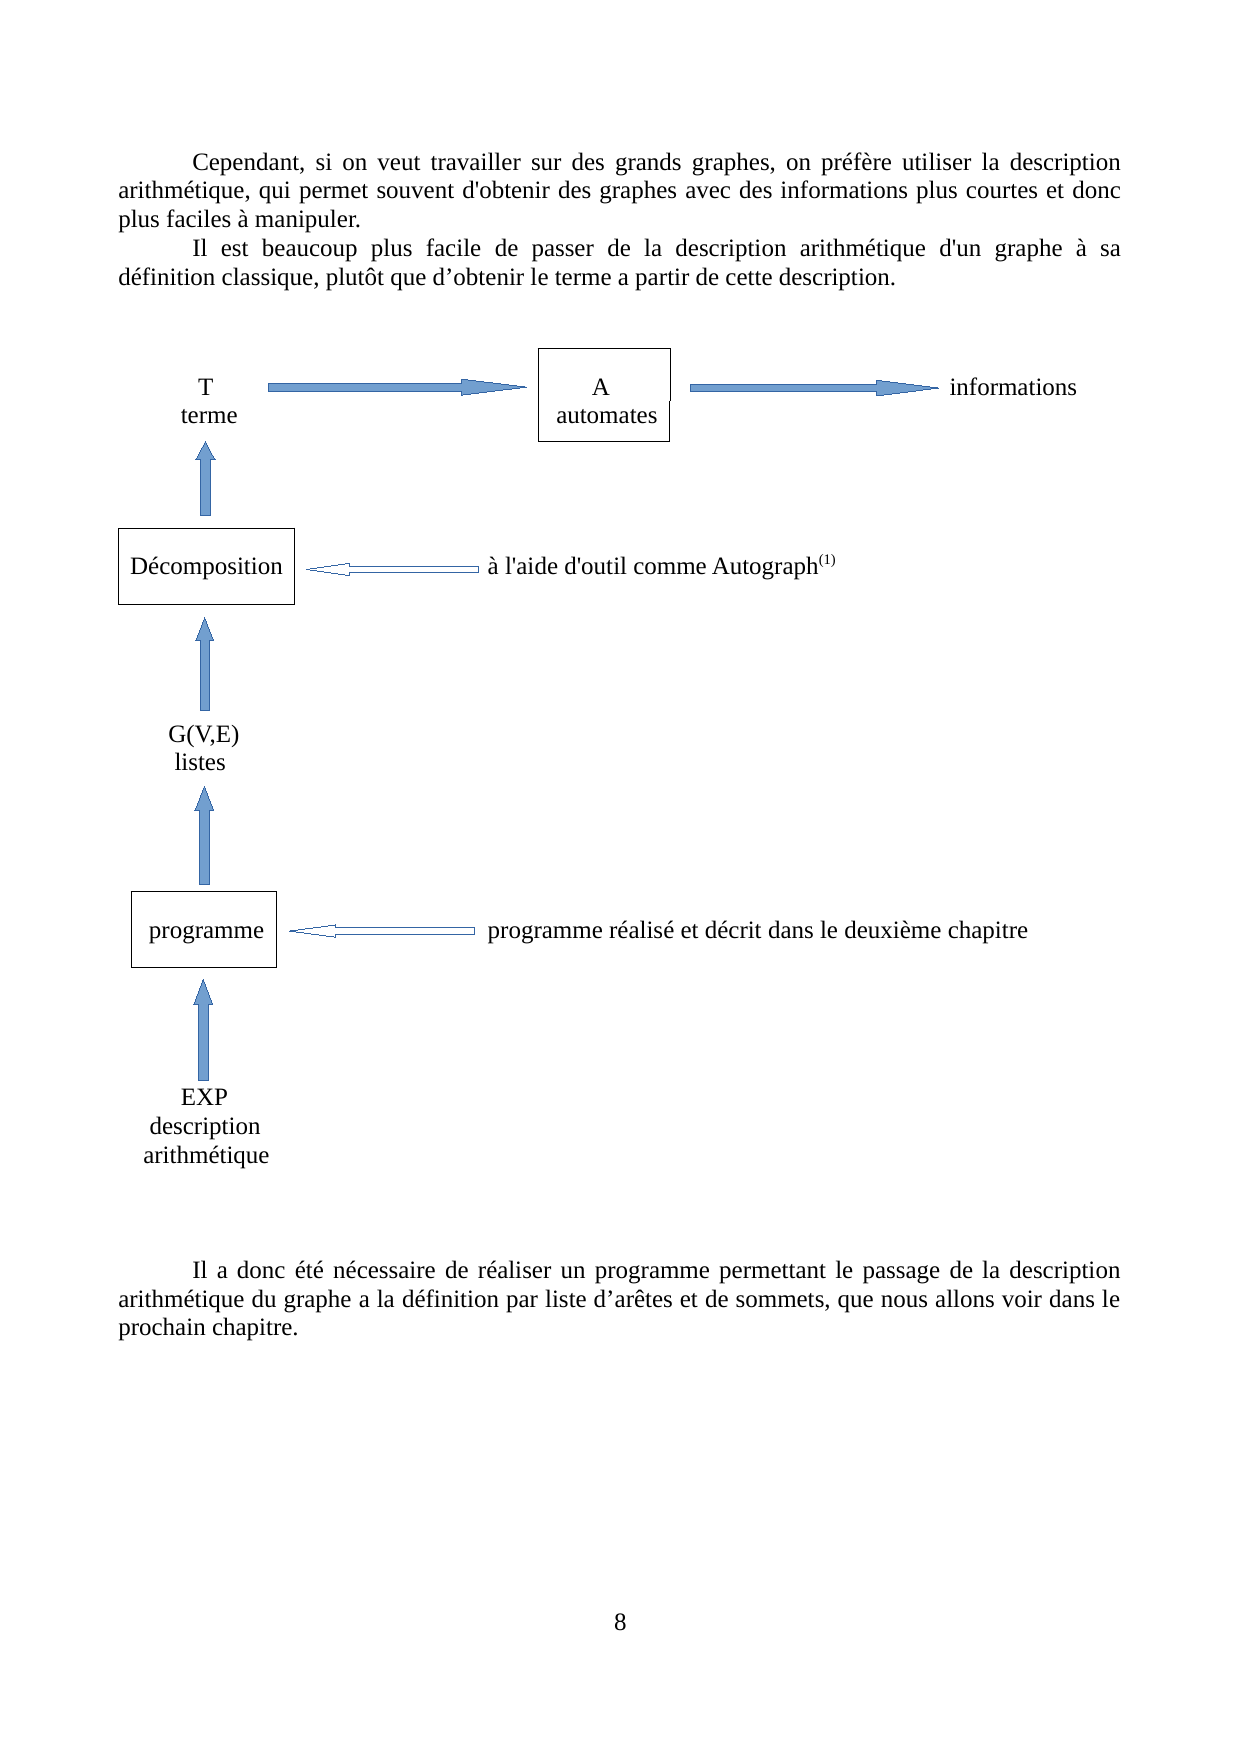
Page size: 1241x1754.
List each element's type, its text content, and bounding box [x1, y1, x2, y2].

text arithmétique [118, 1140, 1122, 1169]
text programme [132, 892, 276, 967]
text Décomposition [119, 529, 294, 604]
text G(V,E) [118, 719, 1122, 747]
text T [118, 348, 538, 401]
text Cependant, si on veut travailler sur des grands graphes, on préfère utiliser la description arithmétique, qui permet souvent d'obtenir des graphes avec des informations plus courtes et donc plus faciles à manipuler. [118, 147, 1122, 233]
text EXP [118, 1082, 1122, 1111]
text Il a donc été nécessaire de réaliser un programme permettant le passage de la description arithmétique du graphe a la définition par liste d’arêtes et de sommets, que nous allons voir dans le prochain chapitre. [118, 1255, 1122, 1341]
text informations [671, 348, 1122, 401]
text description [118, 1111, 1122, 1140]
text à l'aide d'outil comme Autograph(1) [295, 527, 1122, 604]
text A [539, 349, 670, 401]
text Il est beaucoup plus facile de passer de la description arithmétique d'un graphe à sa définition classique, plutôt que d’obtenir le terme a partir de cette description. [118, 233, 1122, 291]
text listes [118, 747, 1122, 776]
text terme automates [118, 401, 1122, 470]
text programme réalisé et décrit dans le deuxième chapitre [277, 891, 1122, 967]
